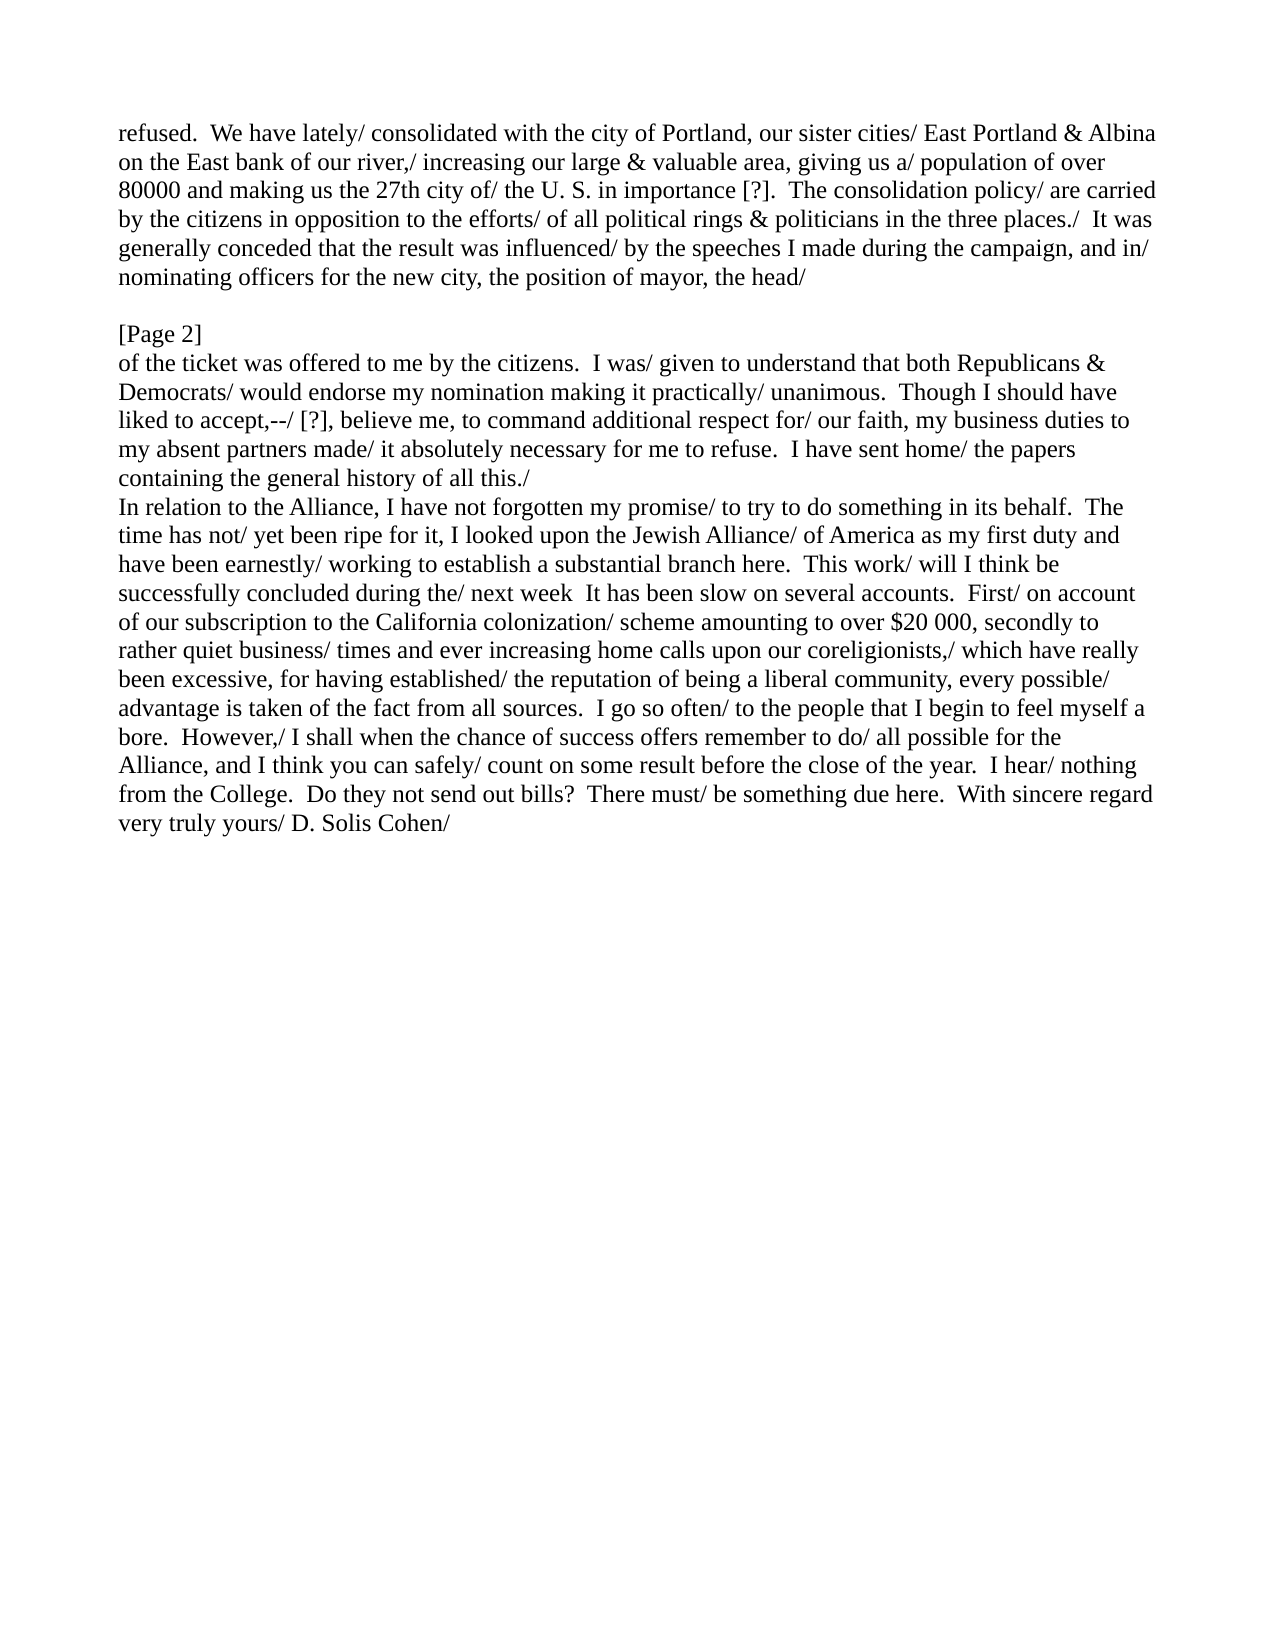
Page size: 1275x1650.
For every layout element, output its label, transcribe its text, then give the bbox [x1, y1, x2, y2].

text of the ticket was offered to me by the citizens. I was/ given to understand that both Republicans & Democrats/ would endorse my nomination making it practically/ unanimous. Though I should have liked to accept,--/ [?], believe me, to command additional respect for/ our faith, my business duties to my absent partners made/ it absolutely necessary for me to refuse. I have sent home/ the papers containing the general history of all this./ [118, 348, 1157, 492]
text [Page 2] [118, 319, 1157, 348]
text In relation to the Alliance, I have not forgotten my promise/ to try to do something in its behalf. The time has not/ yet been ripe for it, I looked upon the Jewish Alliance/ of America as my first duty and have been earnestly/ working to establish a substantial branch here. This work/ will I think be successfully concluded during the/ next week It has been slow on several accounts. First/ on account of our subscription to the California colonization/ scheme amounting to over $20 000, secondly to rather quiet business/ times and ever increasing home calls upon our coreligionists,/ which have really been excessive, for having established/ the reputation of being a liberal community, every possible/ advantage is taken of the fact from all sources. I go so often/ to the people that I begin to feel myself a bore. However,/ I shall when the chance of success offers remember to do/ all possible for the Alliance, and I think you can safely/ count on some result before the close of the year. I hear/ nothing from the College. Do they not send out bills? There must/ be something due here. With sincere regard very truly yours/ D. Solis Cohen/ [118, 492, 1157, 837]
text refused. We have lately/ consolidated with the city of Portland, our sister cities/ East Portland & Albina on the East bank of our river,/ increasing our large & valuable area, giving us a/ population of over 80000 and making us the 27th city of/ the U. S. in importance [?]. The consolidation policy/ are carried by the citizens in opposition to the efforts/ of all political rings & politicians in the three places./ It was generally conceded that the result was influenced/ by the speeches I made during the campaign, and in/ nominating officers for the new city, the position of mayor, the head/ [118, 118, 1157, 291]
